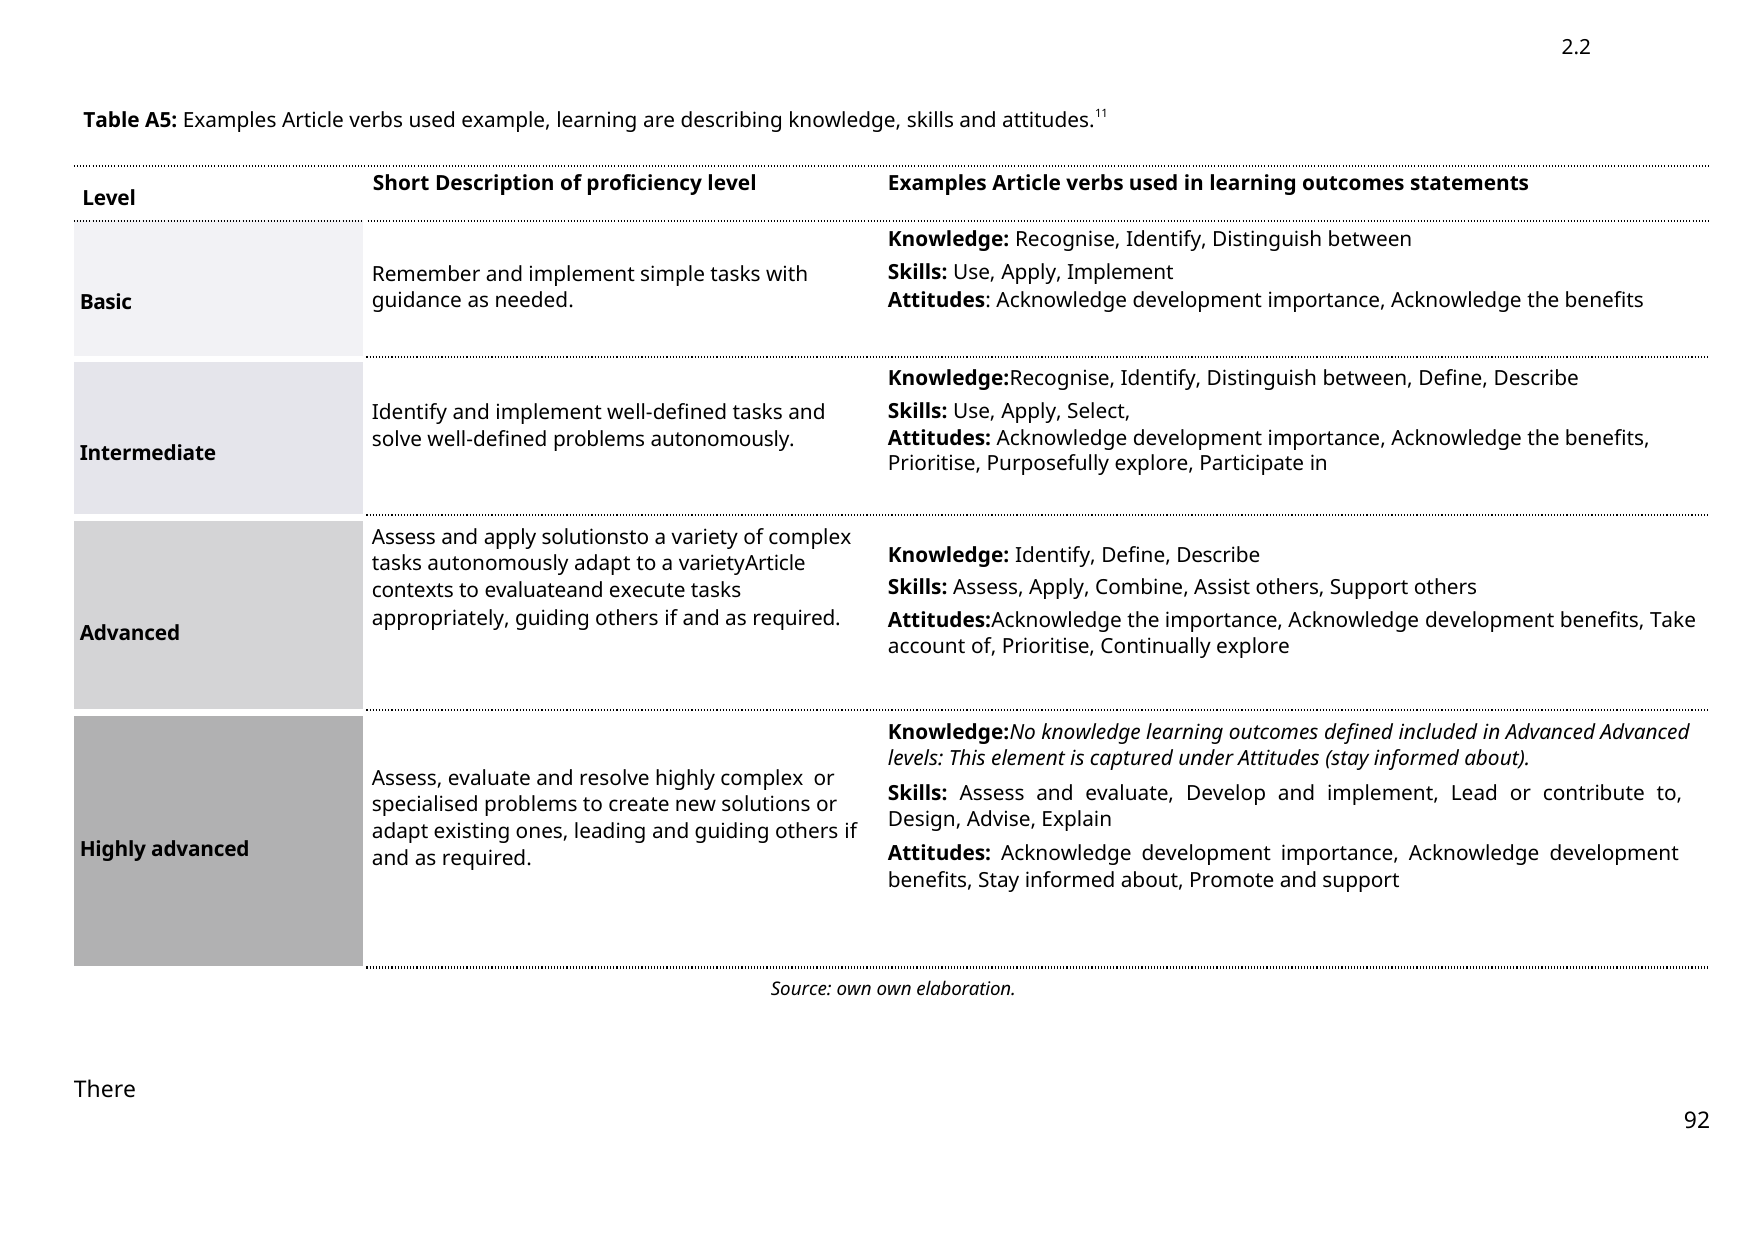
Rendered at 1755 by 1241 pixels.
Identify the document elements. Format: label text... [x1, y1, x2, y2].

table_cell Intermediate [74, 362, 363, 514]
table_header Short Description of proficiency level [364, 165, 879, 219]
table_cell Assess, evaluate and resolve highly complex or specialised problems to create new solutions or adapt existing ones, leading and guiding others if and as required. [365, 709, 879, 966]
table_cell Basic [74, 220, 363, 356]
text Source: own own elaboration. [79, 976, 1710, 1001]
table_cell Highly advanced [74, 716, 363, 966]
table_header Examples Article verbs used in learning outcomes statements [879, 165, 1710, 219]
table_cell Knowledge:No knowledge learning outcomes defined included in Advanced Advanced levels: This element is captured under Attitudes (stay informed about). Skills: Assess and evaluate, Develop and implement, Lead or contribute to, Design, Advise, Explain Attitudes: Acknowledge development importance, Acknowledge development benefits, Stay informed about, Promote and support [879, 709, 1710, 966]
table_cell Advanced [74, 521, 363, 709]
text There [74, 1073, 1710, 1104]
table_cell Knowledge: Identify, Define, Describe Skills: Assess, Apply, Combine, Assist others, Support others Attitudes:Acknowledge the importance, Acknowledge development benefits, Take account of, Prioritise, Continually explore [879, 514, 1710, 709]
text Table A5: Examples Article verbs used example, learning are describing knowledge, skills and attitudes.11 [83, 106, 1693, 134]
table_cell Remember and implement simple tasks with guidance as needed. [365, 220, 879, 356]
table_cell Knowledge:Recognise, Identify, Distinguish between, Define, Describe Skills: Use, Apply, Select, Attitudes: Acknowledge development importance, Acknowledge the benefits, Prioritise, Purposefully explore, Participate in [879, 356, 1710, 514]
table_cell Knowledge: Recognise, Identify, Distinguish between Skills: Use, Apply, Implement Attitudes: Acknowledge development importance, Acknowledge the benefits [879, 220, 1710, 356]
table_header Level [74, 165, 364, 219]
table_cell Assess and apply solutionsto a variety of complex tasks autonomously adapt to a varietyArticle contexts to evaluateand execute tasks appropriately, guiding others if and as required. [365, 514, 879, 709]
table_cell Identify and implement well-defined tasks and solve well-defined problems autonomously. [365, 356, 879, 514]
